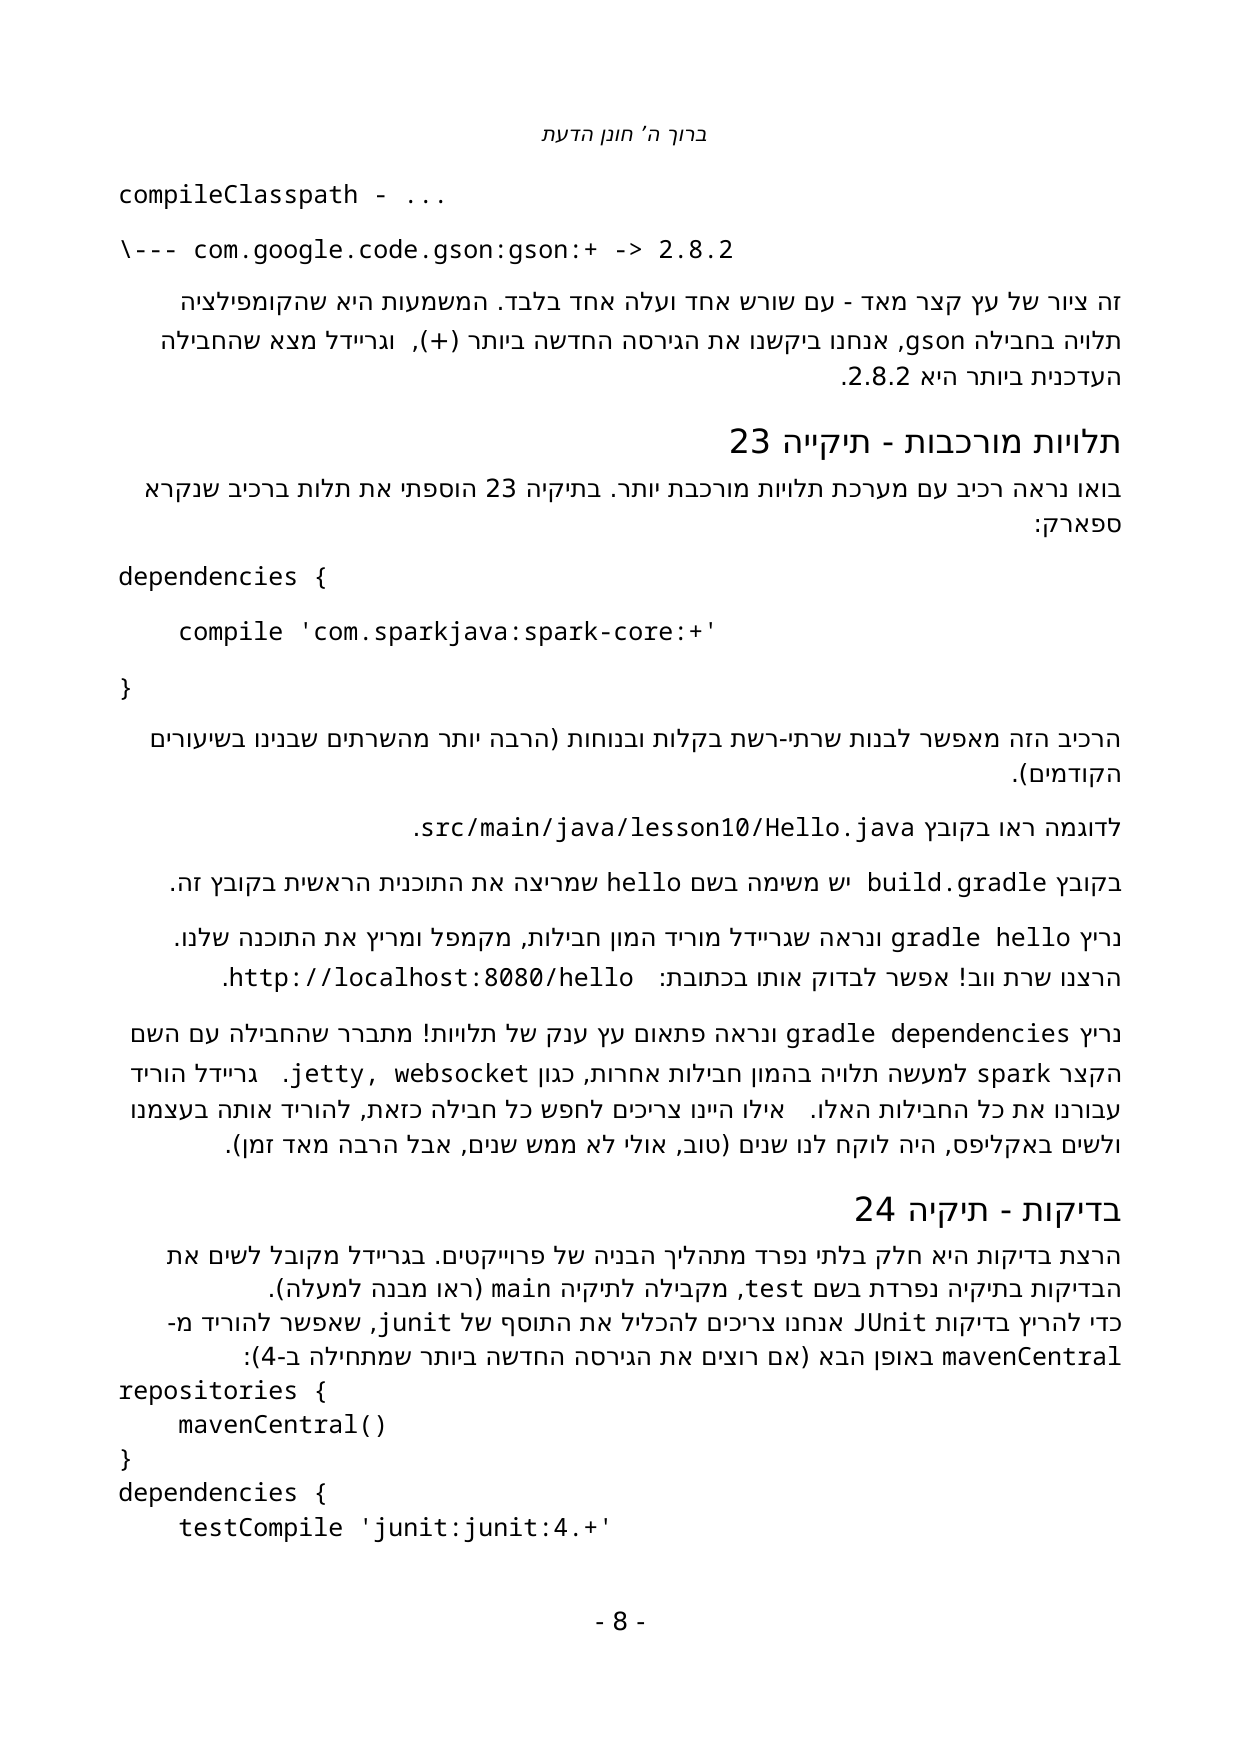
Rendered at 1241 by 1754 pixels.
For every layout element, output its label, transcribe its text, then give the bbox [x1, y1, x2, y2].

text בקובץ build.gradle יש משימה בשם hello שמריצה את התוכנית הראשית בקובץ זה. [118, 865, 1122, 899]
text \--- com.google.code.gson:gson:+ -> 2.8.2 [118, 232, 1122, 266]
text compile 'com.sparkjava:spark-core:+' [118, 614, 1122, 648]
text הרכיב הזה מאפשר לבנות שרתי-רשת בקלות ובנוחות (הרבה יותר מהשרתים שבנינו בשיעורים הקודמים). [118, 725, 1122, 789]
text dependencies { [118, 558, 1122, 592]
text repositories { [118, 1373, 1122, 1407]
text נריץ gradle hello ונראה שגריידל מוריד המון חבילות, מקמפל ומריץ את התוכנה שלנו. הרצנו שרת ווב! אפשר לבדוק אותו בכתובת: http://localhost:8080/hello. [118, 920, 1122, 994]
text dependencies { [118, 1475, 1122, 1509]
subtitle בדיקות - תיקיה 24 [118, 1190, 1122, 1229]
text כדי להריץ בדיקות JUnit אנחנו צריכים להכליל את התוסף של junit, שאפשר להוריד מ-mavenCentral באופן הבא (אם רוצים את הגירסה החדשה ביותר שמתחילה ב-4): [118, 1305, 1122, 1373]
text } [118, 1441, 1122, 1475]
subtitle תלויות מורכבות - תיקייה 23 [118, 422, 1122, 461]
text נריץ gradle dependencies ונראה פתאום עץ ענק של תלויות! מתברר שהחבילה עם השם הקצר spark למעשה תלויה בהמון חבילות אחרות, כגון jetty, websocket. גריידל הוריד עבורנו את כל החבילות האלו. אילו היינו צריכים לחפש כל חבילה כזאת, להוריד אותה בעצמנו ולשים באקליפס, היה לוקח לנו שנים (טוב, אולי לא ממש שנים, אבל הרבה מאד זמן). [118, 1015, 1122, 1159]
text compileClasspath - ... [118, 177, 1122, 211]
text בואו נראה רכיב עם מערכת תלויות מורכבת יותר. בתיקיה 23 הוספתי את תלות ברכיב שנקרא ספארק: [118, 474, 1122, 538]
text } [118, 669, 1122, 703]
text זה ציור של עץ קצר מאד - עם שורש אחד ועלה אחד בלבד. המשמעות היא שהקומפילציה תלויה בחבילה gson, אנחנו ביקשנו את הגירסה החדשה ביותר (+), וגריידל מצא שהחבילה העדכנית ביותר היא 2.8.2. [118, 288, 1122, 392]
text לדוגמה ראו בקובץ src/main/java/lesson10/Hello.java. [118, 809, 1122, 843]
text הרצת בדיקות היא חלק בלתי נפרד מתהליך הבניה של פרוייקטים. בגריידל מקובל לשים את הבדיקות בתיקיה נפרדת בשם test, מקבילה לתיקיה main (ראו מבנה למעלה). [118, 1242, 1122, 1305]
text mavenCentral() [118, 1407, 1122, 1441]
text testCompile 'junit:junit:4.+' [118, 1509, 1122, 1543]
